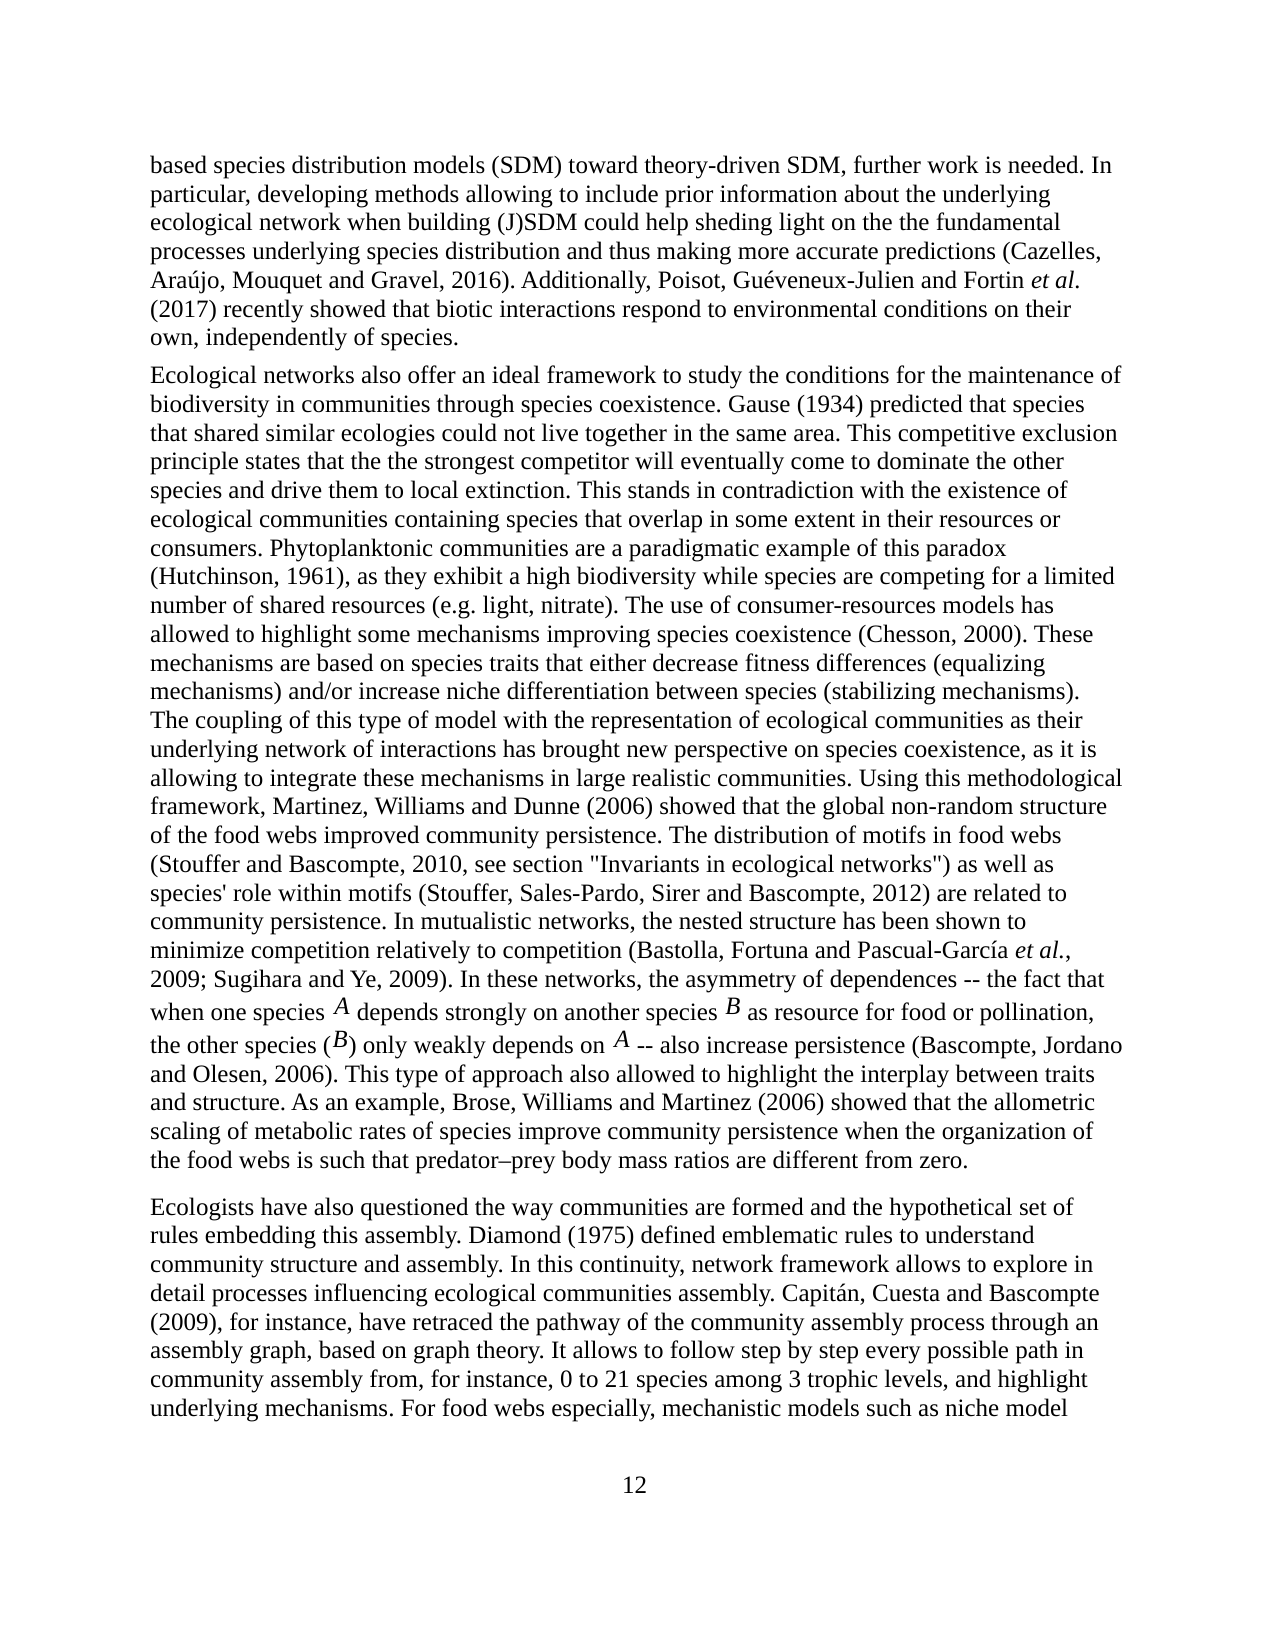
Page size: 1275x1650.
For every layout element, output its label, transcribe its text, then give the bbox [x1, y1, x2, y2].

text based species distribution models (SDM) toward theory-driven SDM, further work is needed. In particular, developing methods allowing to include prior information about the underlying ecological network when building (J)SDM could help sheding light on the the fundamental processes underlying species distribution and thus making more accurate predictions (Cazelles, Araújo, Mouquet and Gravel, 2016). Additionally, Poisot, Guéveneux-Julien and Fortin et al. (2017) recently showed that biotic interactions respond to environmental conditions on their own, independently of species. [150, 150, 1125, 351]
text Ecologists have also questioned the way communities are formed and the hypothetical set of rules embedding this assembly. Diamond (1975) defined emblematic rules to understand community structure and assembly. In this continuity, network framework allows to explore in detail processes influencing ecological communities assembly. Capitán, Cuesta and Bascompte (2009), for instance, have retraced the pathway of the community assembly process through an assembly graph, based on graph theory. It allows to follow step by step every possible path in community assembly from, for instance, 0 to 21 species among 3 trophic levels, and highlight underlying mechanisms. For food webs especially, mechanistic models such as niche model [150, 1192, 1125, 1422]
text Ecological networks also offer an ideal framework to study the conditions for the maintenance of biodiversity in communities through species coexistence. Gause (1934) predicted that species that shared similar ecologies could not live together in the same area. This competitive exclusion principle states that the the strongest competitor will eventually come to dominate the other species and drive them to local extinction. This stands in contradiction with the existence of ecological communities containing species that overlap in some extent in their resources or consumers. Phytoplanktonic communities are a paradigmatic example of this paradox (Hutchinson, 1961), as they exhibit a high biodiversity while species are competing for a limited number of shared resources (e.g. light, nitrate). The use of consumer-resources models has allowed to highlight some mechanisms improving species coexistence (Chesson, 2000). These mechanisms are based on species traits that either decrease fitness differences (equalizing mechanisms) and/or increase niche differentiation between species (stabilizing mechanisms). The coupling of this type of model with the representation of ecological communities as their underlying network of interactions has brought new perspective on species coexistence, as it is allowing to integrate these mechanisms in large realistic communities. Using this methodological framework, Martinez, Williams and Dunne (2006) showed that the global non-random structure of the food webs improved community persistence. The distribution of motifs in food webs (Stouffer and Bascompte, 2010, see section "Invariants in ecological networks") as well as species' role within motifs (Stouffer, Sales-Pardo, Sirer and Bascompte, 2012) are related to community persistence. In mutualistic networks, the nested structure has been shown to minimize competition relatively to competition (Bastolla, Fortuna and Pascual-García et al., 2009; Sugihara and Ye, 2009). In these networks, the asymmetry of dependences -- the fact that when one species depends strongly on another species as resource for food or pollination, the other species () only weakly depends on -- also increase persistence (Bascompte, Jordano and Olesen, 2006). This type of approach also allowed to highlight the interplay between traits and structure. As an example, Brose, Williams and Martinez (2006) showed that the allometric scaling of metabolic rates of species improve community persistence when the organization of the food webs is such that predator–prey body mass ratios are different from zero. [150, 360, 1125, 1174]
